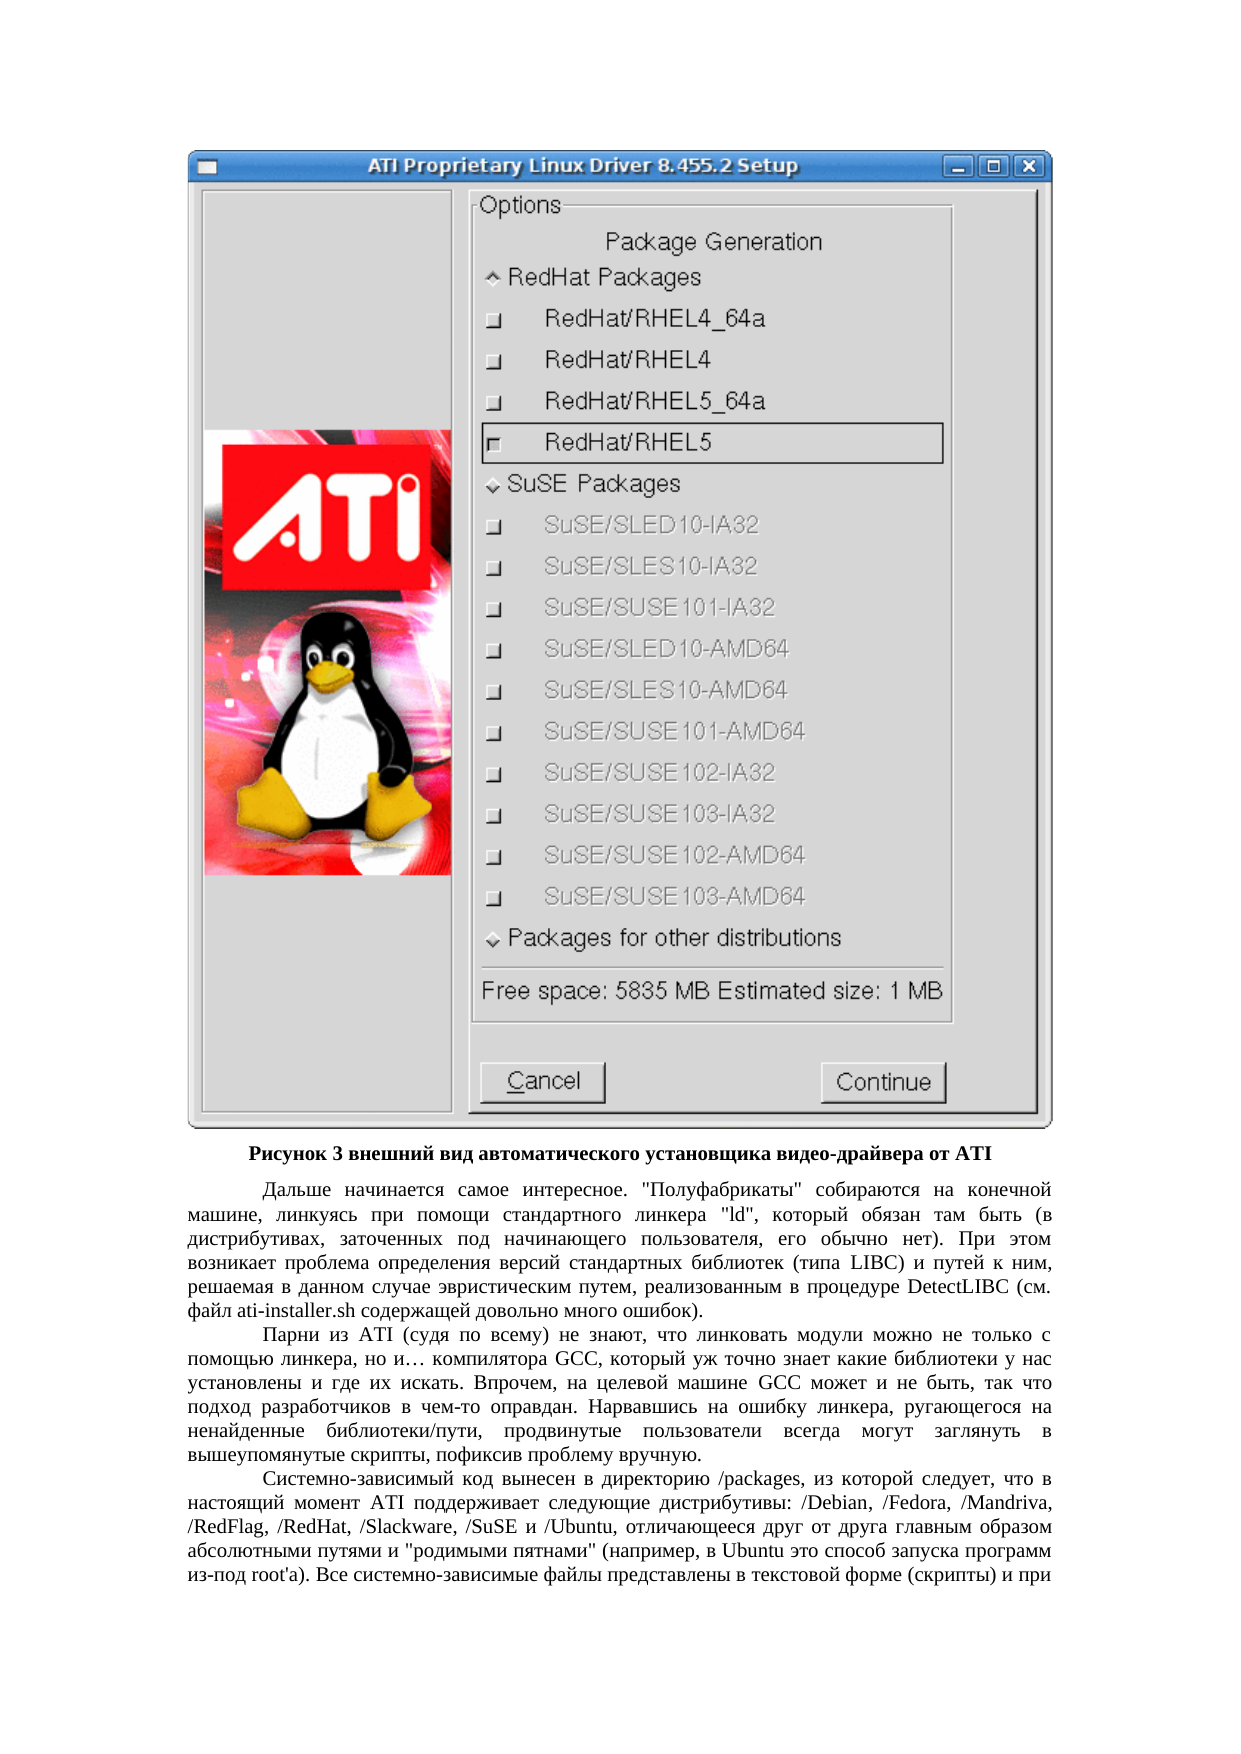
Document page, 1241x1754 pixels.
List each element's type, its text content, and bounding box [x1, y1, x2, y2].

text Рисунок 3 внешний вид автоматического установщика видео-драйвера от ATI [187, 1141, 1053, 1165]
text Системно-зависимый код вынесен в директорию /packages, из которой следует, что в настоящий момент ATI поддерживает следующие дистрибутивы: /Debian, /Fedora, /Mandriva, /RedFlag, /RedHat, /Slackware, /SuSE и /Ubuntu, отличающееся друг от друга главным образом абсолютными путями и "родимыми пятнами" (например, в Ubuntu это способ запуска программ из-под root'а). Все системно-зависимые файлы представлены в текстовой форме (скрипты) и при [187, 1466, 1053, 1586]
text Дальше начинается самое интересное. "Полуфабрикаты" собираются на конечной машине, линкуясь при помощи стандартного линкера "ld", который обязан там быть (в дистрибутивах, заточенных под начинающего пользователя, его обычно нет). При этом возникает проблема определения версий стандартных библиотек (типа LIBC) и путей к ним, решаемая в данном случае эвристическим путем, реализованным в процедуре DetectLIBC (см. файл ati-installer.sh содержащей довольно много ошибок). [187, 1177, 1053, 1322]
text Парни из ATI (судя по всему) не знают, что линковать модули можно не только с помощью линкера, но и… компилятора GCC, который уж точно знает какие библиотеки у нас установлены и где их искать. Впрочем, на целевой машине GCC может и не быть, так что подход разработчиков в чем-то оправдан. Нарвавшись на ошибку линкера, ругающегося на ненайденные библиотеки/пути, продвинутые пользователи всегда могут заглянуть в вышеупомянутые скрипты, пофиксив проблему вручную. [187, 1322, 1053, 1466]
picture [187, 150, 1053, 1129]
